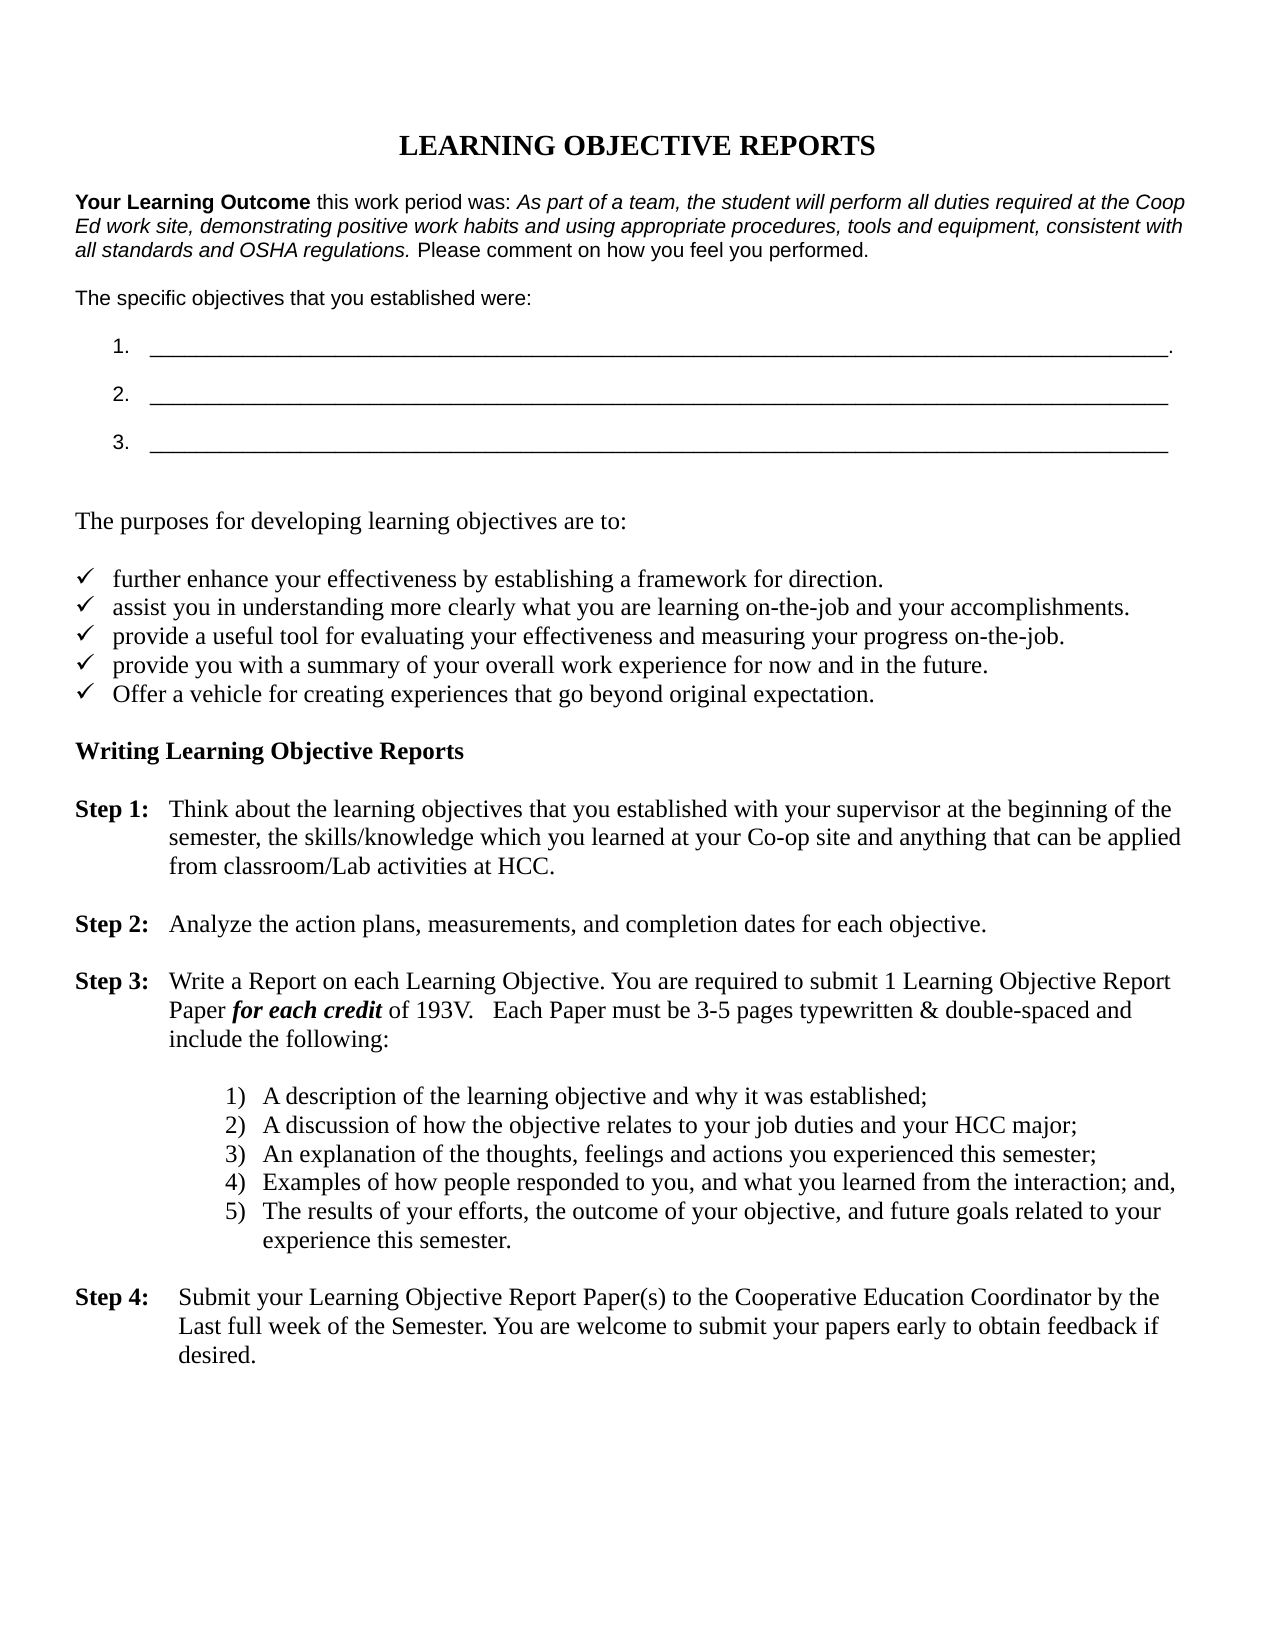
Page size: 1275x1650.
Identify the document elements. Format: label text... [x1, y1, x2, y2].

list ________________________________________________________________________________________ [112, 429, 1200, 453]
list provide you with a summary of your overall work experience for now and in the future. [75, 650, 1200, 679]
list ________________________________________________________________________________________. [112, 334, 1200, 358]
text The specific objectives that you established were: [75, 286, 1200, 310]
text Step 3: Write a Report on each Learning Objective. You are required to submit 1 Learning Objective Report Paper for each credit of 193V. Each Paper must be 3-5 pages typewritten & double-spaced and include the following: [75, 966, 1200, 1052]
text Step 4: Submit your Learning Objective Report Paper(s) to the Cooperative Education Coordinator by the Last full week of the Semester. You are welcome to submit your papers early to obtain feedback if desired. [75, 1282, 1200, 1369]
list ________________________________________________________________________________________ [112, 382, 1200, 406]
list provide a useful tool for evaluating your effectiveness and measuring your progress on-the-job. [75, 621, 1200, 650]
text Writing Learning Objective Reports [75, 736, 1200, 765]
list Examples of how people responded to you, and what you learned from the interaction; and, [225, 1167, 1200, 1196]
text LEARNING OBJECTIVE REPORTS [75, 128, 1200, 161]
text Step 2: Analyze the action plans, measurements, and completion dates for each objective. [75, 909, 1200, 937]
list Offer a vehicle for creating experiences that go beyond original expectation. [75, 679, 1200, 707]
list A discussion of how the objective relates to your job duties and your HCC major; [225, 1110, 1200, 1139]
list further enhance your effectiveness by establishing a framework for direction. [75, 564, 1200, 592]
list The results of your efforts, the outcome of your objective, and future goals related to your experience this semester. [225, 1196, 1200, 1254]
list A description of the learning objective and why it was established; [225, 1081, 1200, 1110]
text The purposes for developing learning objectives are to: [75, 506, 1200, 535]
list An explanation of the thoughts, feelings and actions you experienced this semester; [225, 1139, 1200, 1167]
text Step 1: Think about the learning objectives that you established with your supervisor at the beginning of the semester, the skills/knowledge which you learned at your Co-op site and anything that can be applied from classroom/Lab activities at HCC. [75, 794, 1200, 880]
list assist you in understanding more clearly what you are learning on-the-job and your accomplishments. [75, 592, 1200, 621]
text Your Learning Outcome this work period was: As part of a team, the student will perform all duties required at the Coop Ed work site, demonstrating positive work habits and using appropriate procedures, tools and equipment, consistent with all standards and OSHA regulations. Please comment on how you feel you performed. [75, 190, 1200, 262]
